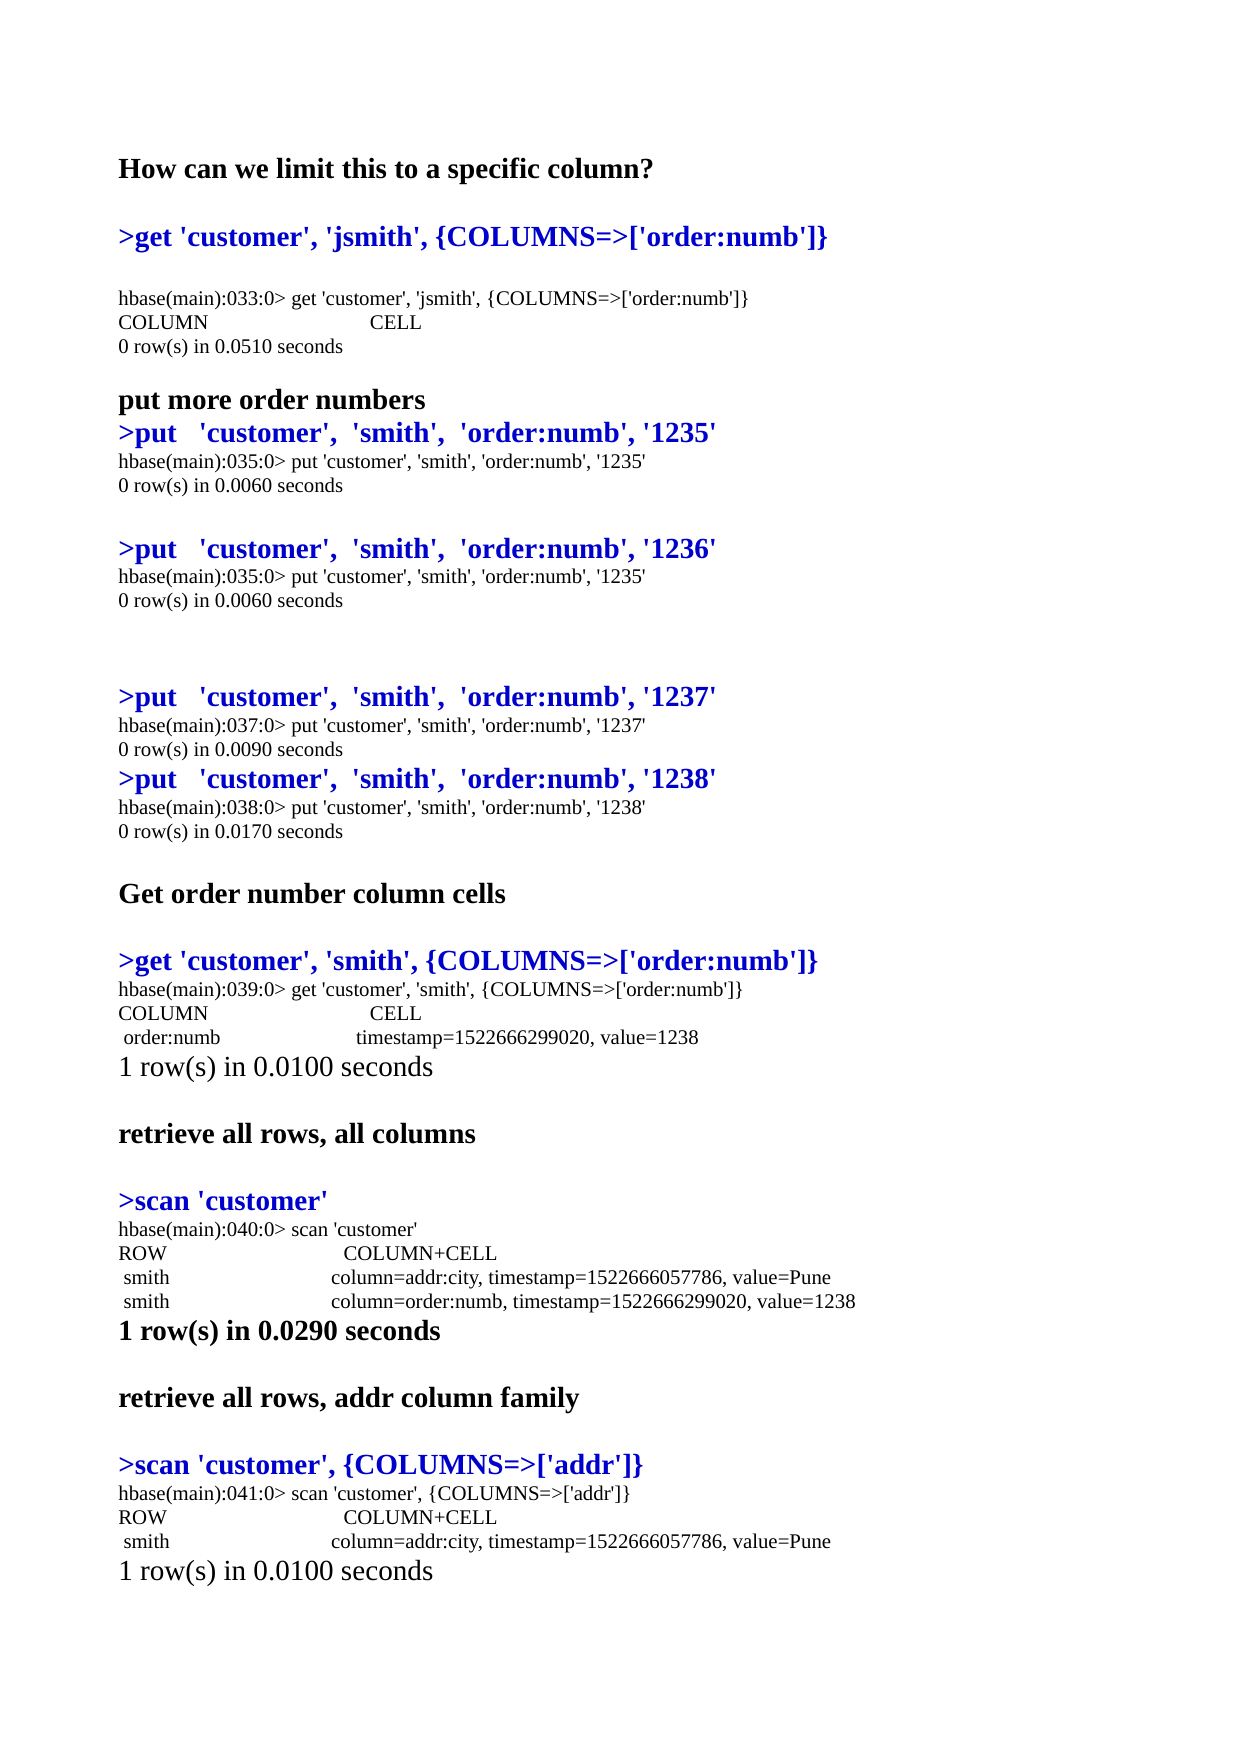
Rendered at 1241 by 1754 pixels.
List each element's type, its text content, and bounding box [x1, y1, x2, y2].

text hbase(main):038:0> put 'customer', 'smith', 'order:numb', '1238' [118, 795, 1122, 819]
text >put 'customer', 'smith', 'order:numb', '1237' [118, 679, 1122, 713]
text >put 'customer', 'smith', 'order:numb', '1236' [118, 531, 1122, 564]
text hbase(main):040:0> scan 'customer' [118, 1217, 1122, 1241]
text retrieve all rows, addr column family [118, 1380, 1122, 1414]
text 1 row(s) in 0.0100 seconds [118, 1049, 1122, 1083]
text >put 'customer', 'smith', 'order:numb', '1238' [118, 761, 1122, 795]
text smith column=addr:city, timestamp=1522666057786, value=Pune [118, 1529, 1122, 1553]
text COLUMN CELL [118, 310, 1122, 334]
text hbase(main):035:0> put 'customer', 'smith', 'order:numb', '1235' [118, 564, 1122, 588]
text order:numb timestamp=1522666299020, value=1238 [118, 1025, 1122, 1049]
text >get 'customer', 'jsmith', {COLUMNS=>['order:numb']} [118, 219, 1122, 252]
text 1 row(s) in 0.0290 seconds [118, 1313, 1122, 1347]
text 0 row(s) in 0.0060 seconds [118, 588, 1122, 612]
text ROW COLUMN+CELL [118, 1241, 1122, 1265]
text retrieve all rows, all columns [118, 1116, 1122, 1150]
text >scan 'customer' [118, 1183, 1122, 1217]
text Get order number column cells [118, 876, 1122, 910]
text hbase(main):037:0> put 'customer', 'smith', 'order:numb', '1237' [118, 713, 1122, 737]
text 0 row(s) in 0.0510 seconds [118, 334, 1122, 358]
text 0 row(s) in 0.0090 seconds [118, 737, 1122, 761]
text 1 row(s) in 0.0100 seconds [118, 1553, 1122, 1587]
text hbase(main):033:0> get 'customer', 'jsmith', {COLUMNS=>['order:numb']} [118, 286, 1122, 310]
text hbase(main):041:0> scan 'customer', {COLUMNS=>['addr']} [118, 1481, 1122, 1505]
text >scan 'customer', {COLUMNS=>['addr']} [118, 1447, 1122, 1481]
text hbase(main):035:0> put 'customer', 'smith', 'order:numb', '1235' [118, 449, 1122, 473]
text put more order numbers [118, 382, 1122, 416]
text How can we limit this to a specific column? [118, 152, 1122, 185]
text >put 'customer', 'smith', 'order:numb', '1235' [118, 416, 1122, 449]
text hbase(main):039:0> get 'customer', 'smith', {COLUMNS=>['order:numb']} [118, 977, 1122, 1001]
text 0 row(s) in 0.0060 seconds [118, 473, 1122, 497]
text smith column=order:numb, timestamp=1522666299020, value=1238 [118, 1289, 1122, 1313]
text >get 'customer', 'smith', {COLUMNS=>['order:numb']} [118, 943, 1122, 977]
text smith column=addr:city, timestamp=1522666057786, value=Pune [118, 1265, 1122, 1289]
text ROW COLUMN+CELL [118, 1505, 1122, 1529]
text COLUMN CELL [118, 1001, 1122, 1025]
text 0 row(s) in 0.0170 seconds [118, 819, 1122, 843]
